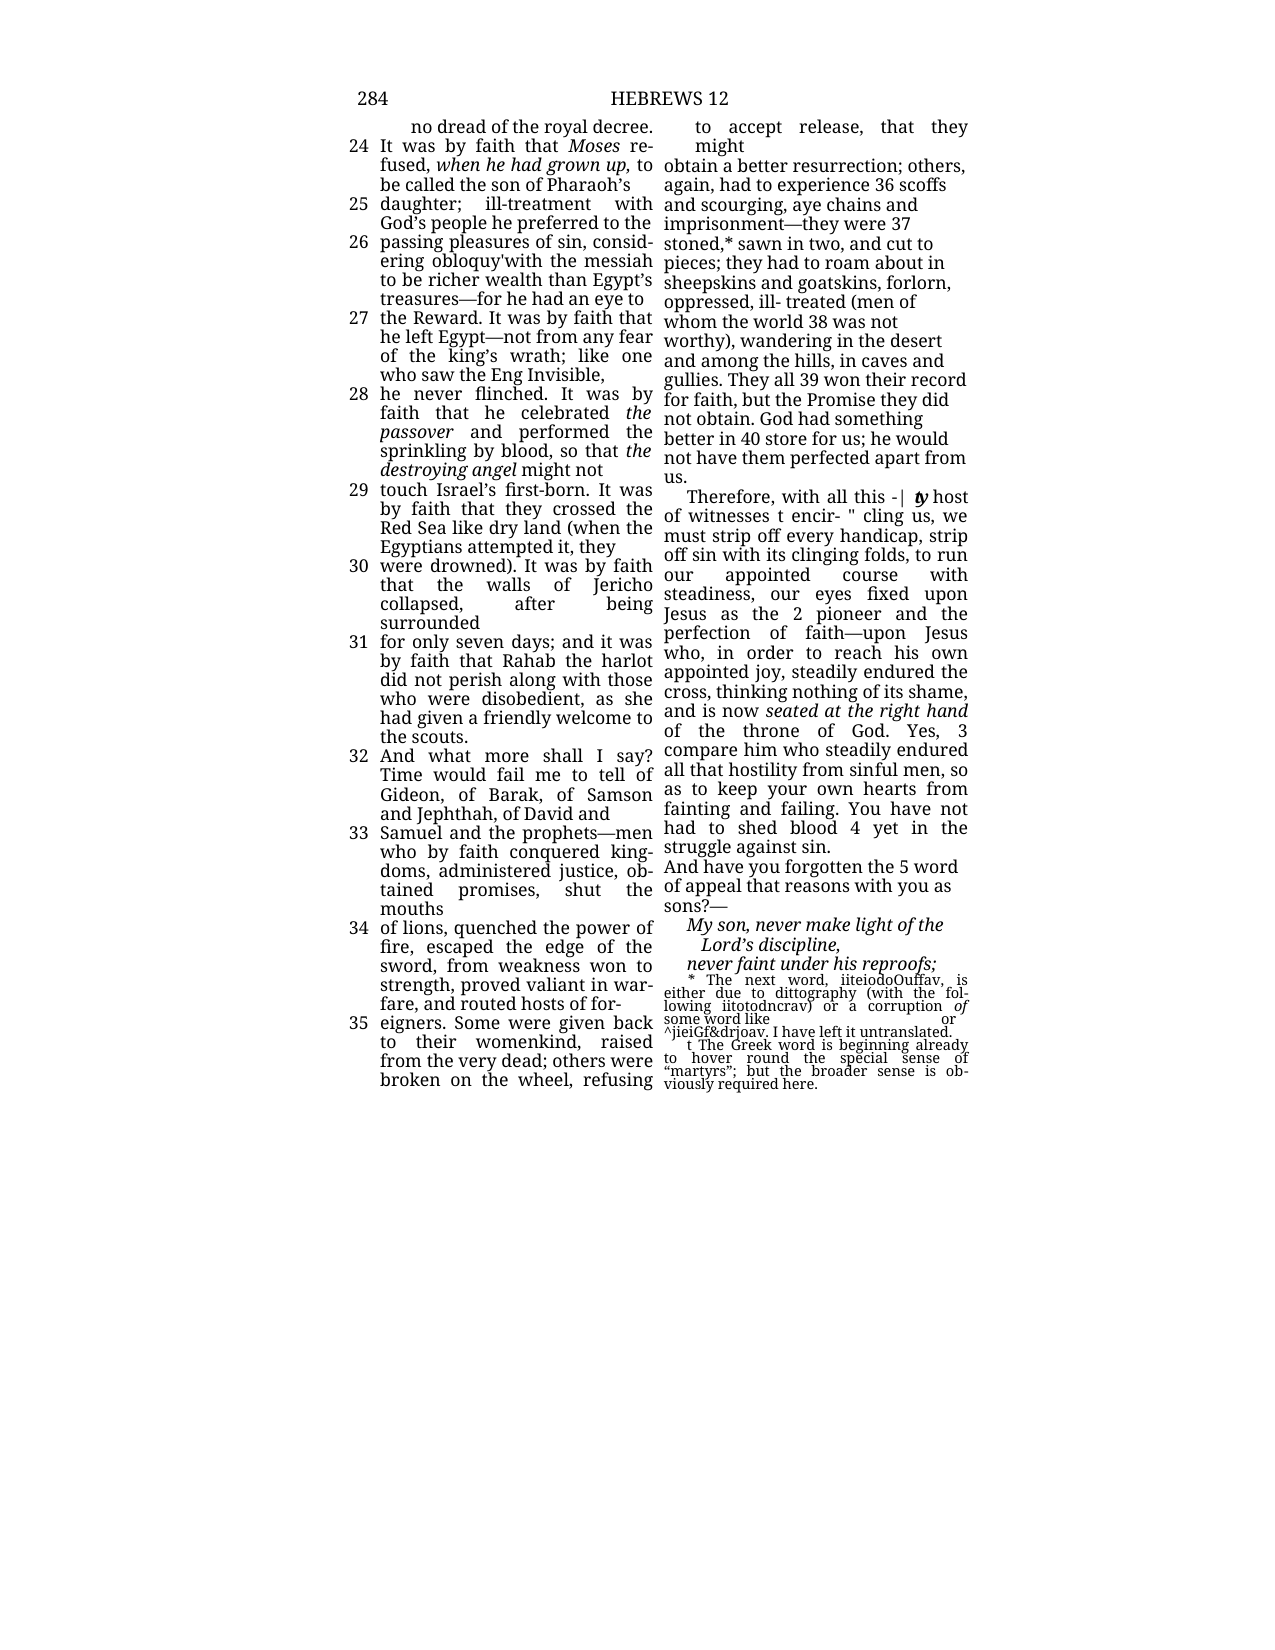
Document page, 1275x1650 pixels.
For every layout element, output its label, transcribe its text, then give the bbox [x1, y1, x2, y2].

text t The Greek word is beginning already to hover round the special sense of “martyrs”; but the broader sense is ob­viously required here. [664, 1040, 968, 1092]
list to accept release, that they might [664, 118, 968, 157]
list touch Israel’s first-born. It was by faith that they crossed the Red Sea like dry land (when the Egyptians attempted it, they [349, 481, 653, 557]
text never faint under his reproofs; [664, 955, 968, 975]
list for only seven days; and it was by faith that Rahab the harlot did not perish along with those who were disobedient, as she had given a friendly welcome to the scouts. [349, 633, 653, 748]
text * The next word, iiteiodoOuffav, is either due to dittography (with the fol­lowing iitotodncrav) or a corruption of some word like or [664, 975, 968, 1027]
text And have you forgotten the 5 word of appeal that reasons with you as sons?— [664, 858, 968, 916]
list were drowned). It was by faith that the walls of Jericho collapsed, after being surrounded [349, 557, 653, 633]
list It was by faith that Moses re­fused, when he had grown up, to be called the son of Pharaoh’s [349, 138, 653, 195]
text Therefore, with all this -| ty host of witnesses t encir- " cling us, we must strip off every handicap, strip off sin with its clinging folds, to run our ap­pointed course with steadiness, our eyes fixed upon Jesus as the 2 pioneer and the perfection of faith—upon Jesus who, in order to reach his own appointed joy, steadily endured the cross, thinking nothing of its shame, and is now seated at the right hand of the throne of God. Yes, 3 compare him who steadily en­dured all that hostility from sin­ful men, so as to keep your own hearts from fainting and failing. You have not had to shed blood 4 yet in the struggle against sin. [664, 488, 968, 858]
list eigners. Some were given back to their womenkind, raised from the very dead; others were broken on the wheel, refusing [349, 1014, 653, 1091]
list daughter; ill-treatment with God’s people he preferred to the [349, 195, 653, 233]
list passing pleasures of sin, consid­ering obloquy'with the messiah to be richer wealth than Egypt’s treasures—for he had an eye to [349, 233, 653, 309]
list Samuel and the prophets—men who by faith conquered king­doms, administered justice, ob­tained promises, shut the mouths [349, 824, 653, 919]
list the Reward. It was by faith that he left Egypt—not from any fear of the king’s wrath; like one who saw the Eng Invisible, [349, 309, 653, 385]
list of lions, quenched the power of fire, escaped the edge of the sword, from weakness won to strength, proved valiant in war­fare, and routed hosts of for- [349, 919, 653, 1014]
list And what more shall I say? Time would fail me to tell of Gideon, of Barak, of Samson and Jephthah, of David and [349, 748, 653, 824]
text ^jieiGf&drjoav. I have left it untranslated. [664, 1027, 968, 1040]
text My son, never make light of the Lord’s discipline, [687, 916, 968, 955]
text obtain a better resurrection; others, again, had to experience 36 scoffs and scourging, aye chains and imprisonment—they were 37 stoned,* sawn in two, and cut to pieces; they had to roam about in sheepskins and goat­skins, forlorn, oppressed, ill- treated (men of whom the world 38 was not worthy), wandering in the desert and among the hills, in caves and gullies. They all 39 won their record for faith, but the Promise they did not obtain. God had something better in 40 store for us; he would not have them perfected apart from us. [664, 157, 968, 488]
text no dread of the royal decree. [349, 118, 653, 138]
list he never flinched. It was by faith that he celebrated the passover and performed the sprinkling by blood, so that the destroying angel might not [349, 385, 653, 481]
